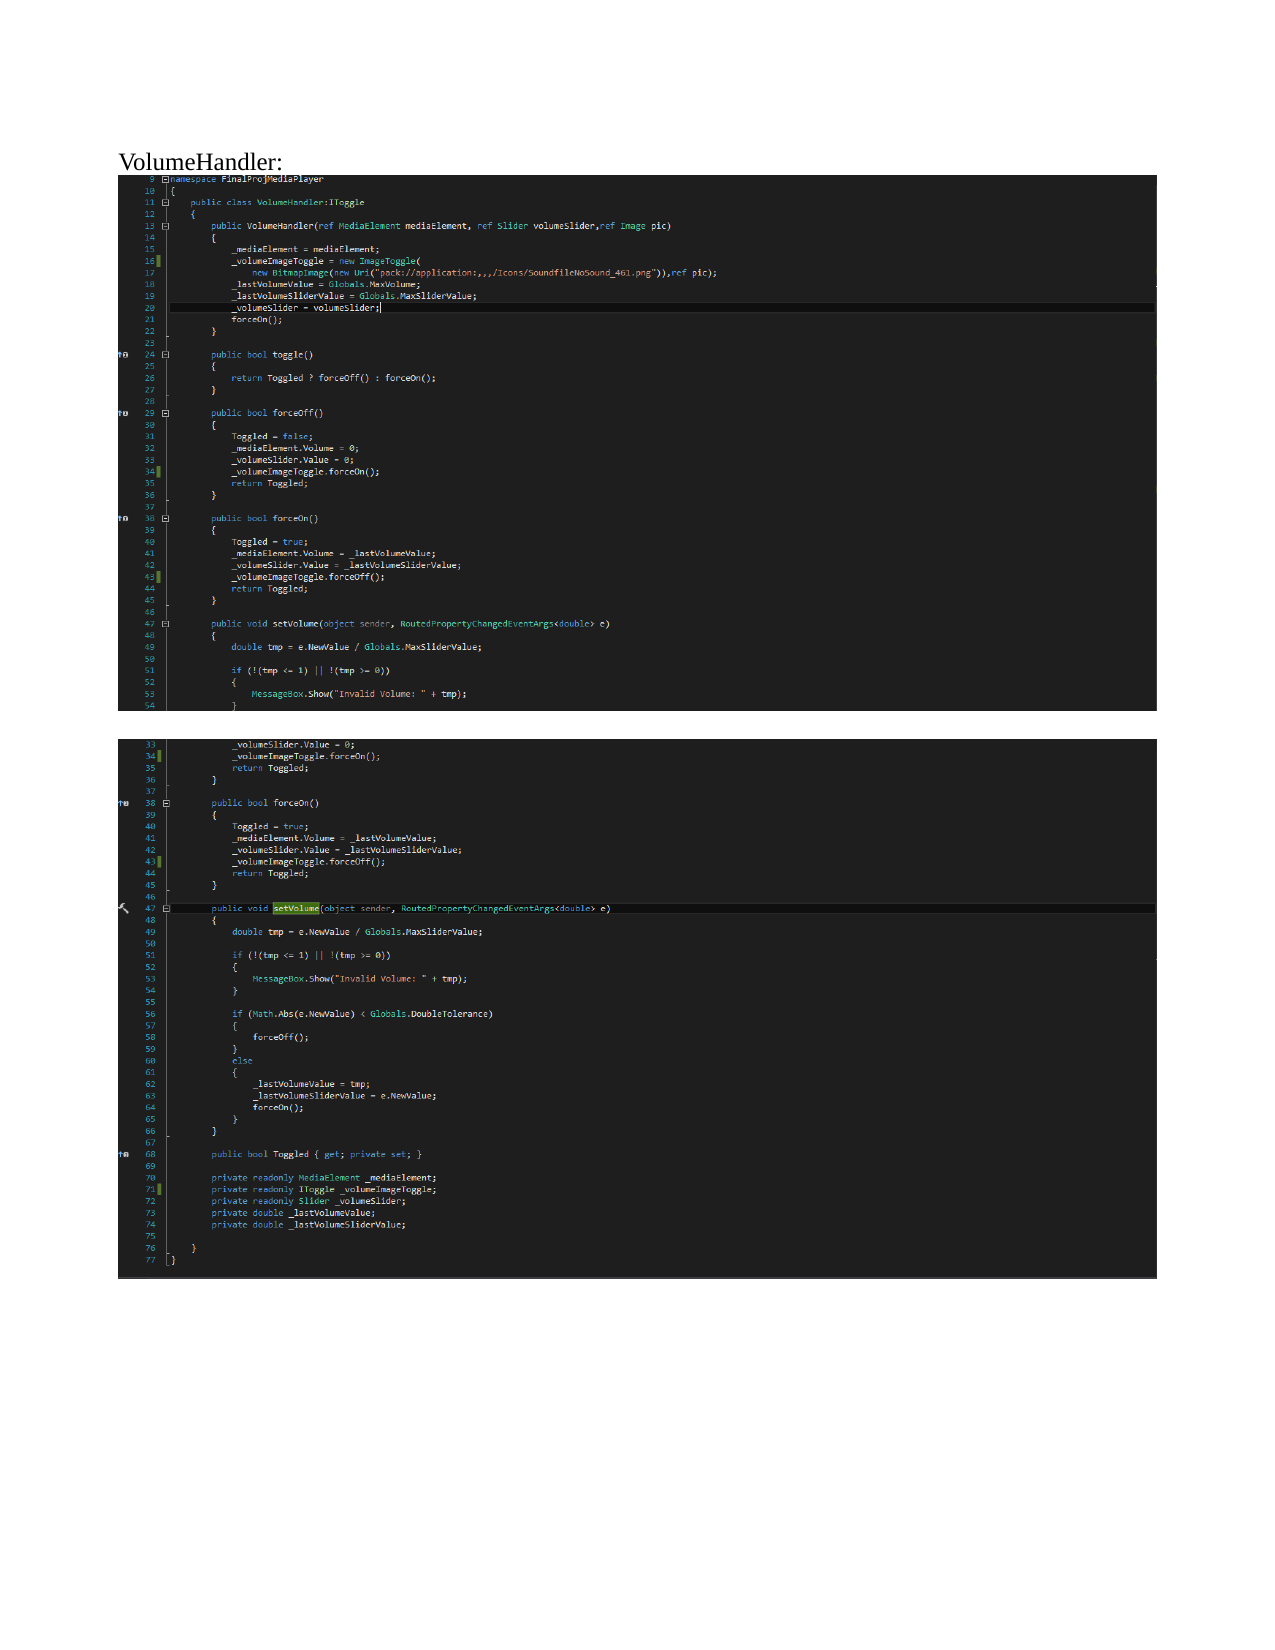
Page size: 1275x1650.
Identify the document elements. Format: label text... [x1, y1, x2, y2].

text VolumeHandler: [118, 147, 1157, 175]
picture [118, 739, 1157, 1279]
picture [118, 175, 1157, 711]
